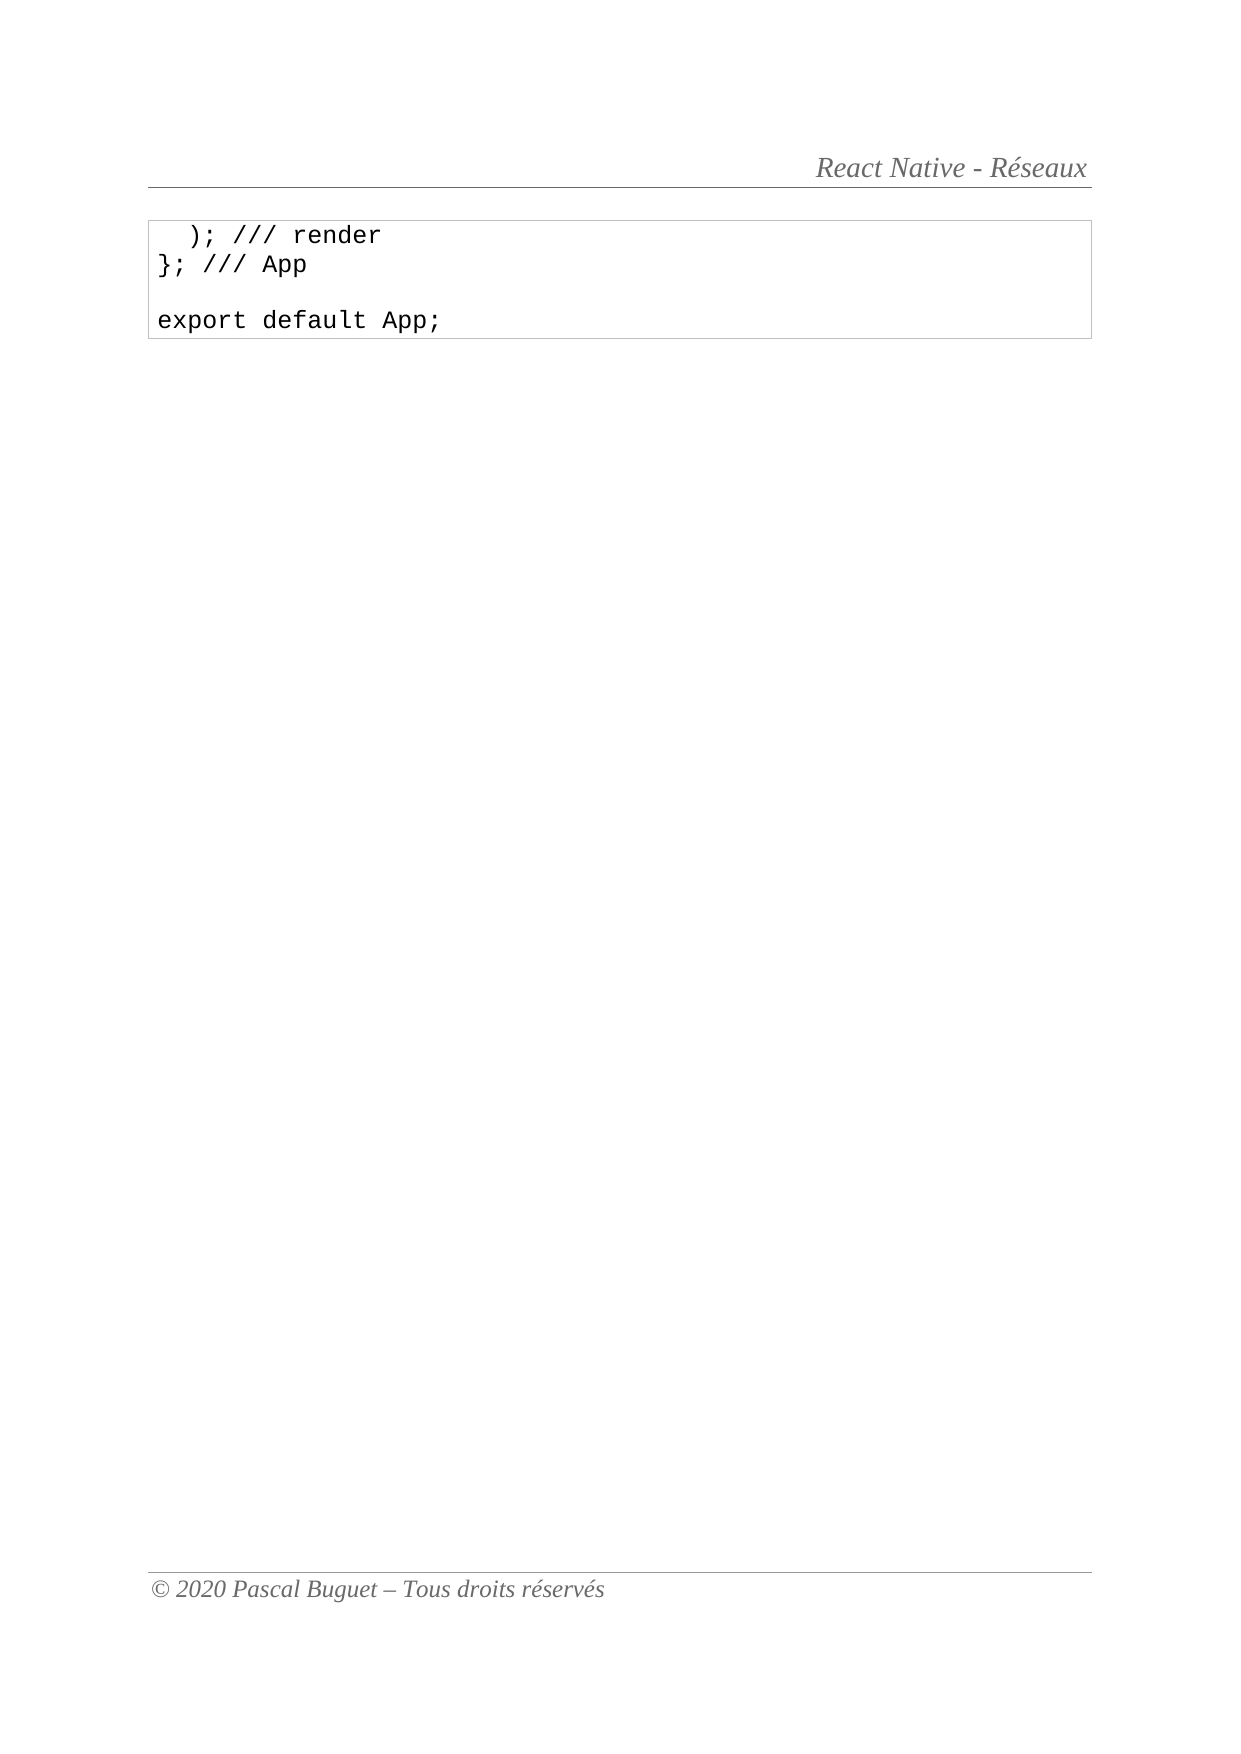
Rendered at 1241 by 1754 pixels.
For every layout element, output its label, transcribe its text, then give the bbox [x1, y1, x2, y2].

text ); /// render [149, 221, 1091, 248]
text export default App; [149, 305, 1091, 338]
text }; /// App [149, 248, 1091, 279]
